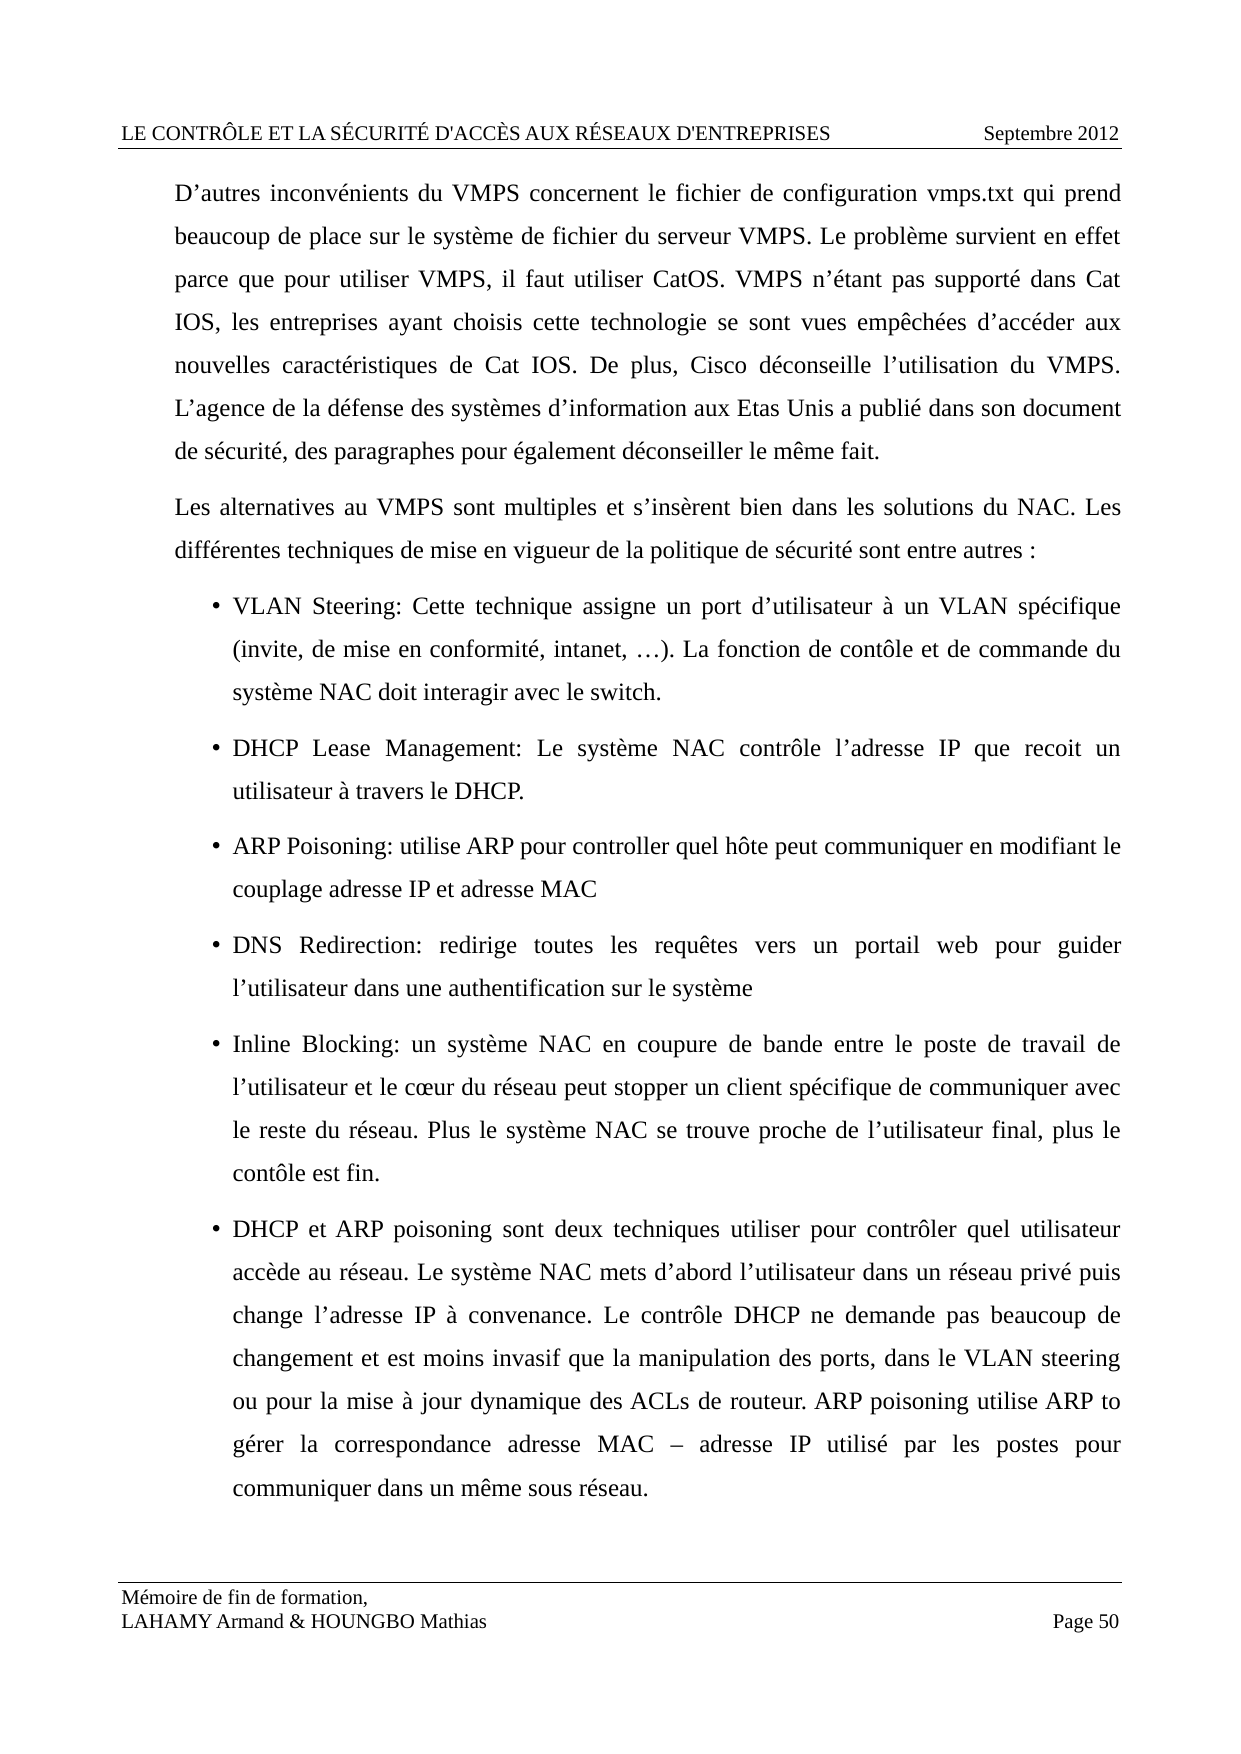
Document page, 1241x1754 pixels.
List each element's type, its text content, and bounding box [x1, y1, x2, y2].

list VLAN Steering: Cette technique assigne un port d’utilisateur à un VLAN spécifique (invite, de mise en conformité, intanet, …). La fonction de contôle et de commande du système NAC doit interagir avec le switch. [212, 591, 1122, 706]
text D’autres inconvénients du VMPS concernent le fichier de configuration vmps.txt qui prend beaucoup de place sur le système de fichier du serveur VMPS. Le problème survient en effet parce que pour utiliser VMPS, il faut utiliser CatOS. VMPS n’étant pas supporté dans Cat IOS, les entreprises ayant choisis cette technologie se sont vues empêchées d’accéder aux nouvelles caractéristiques de Cat IOS. De plus, Cisco déconseille l’utilisation du VMPS. L’agence de la défense des systèmes d’information aux Etas Unis a publié dans son document de sécurité, des paragraphes pour également déconseiller le même fait. [174, 178, 1122, 465]
list DHCP Lease Management: Le système NAC contrôle l’adresse IP que recoit un utilisateur à travers le DHCP. [212, 733, 1122, 804]
text Les alternatives au VMPS sont multiples et s’insèrent bien dans les solutions du NAC. Les différentes techniques de mise en vigueur de la politique de sécurité sont entre autres : [174, 492, 1122, 564]
list DHCP et ARP poisoning sont deux techniques utiliser pour contrôler quel utilisateur accède au réseau. Le système NAC mets d’abord l’utilisateur dans un réseau privé puis change l’adresse IP à convenance. Le contrôle DHCP ne demande pas beaucoup de changement et est moins invasif que la manipulation des ports, dans le VLAN steering ou pour la mise à jour dynamique des ACLs de routeur. ARP poisoning utilise ARP to gérer la correspondance adresse MAC – adresse IP utilisé par les postes pour communiquer dans un même sous réseau. [212, 1214, 1122, 1501]
list Inline Blocking: un système NAC en coupure de bande entre le poste de travail de l’utilisateur et le cœur du réseau peut stopper un client spécifique de communiquer avec le reste du réseau. Plus le système NAC se trouve proche de l’utilisateur final, plus le contôle est fin. [212, 1029, 1122, 1187]
list DNS Redirection: redirige toutes les requêtes vers un portail web pour guider l’utilisateur dans une authentification sur le système [212, 930, 1122, 1002]
list ARP Poisoning: utilise ARP pour controller quel hôte peut communiquer en modifiant le couplage adresse IP et adresse MAC [212, 831, 1122, 903]
